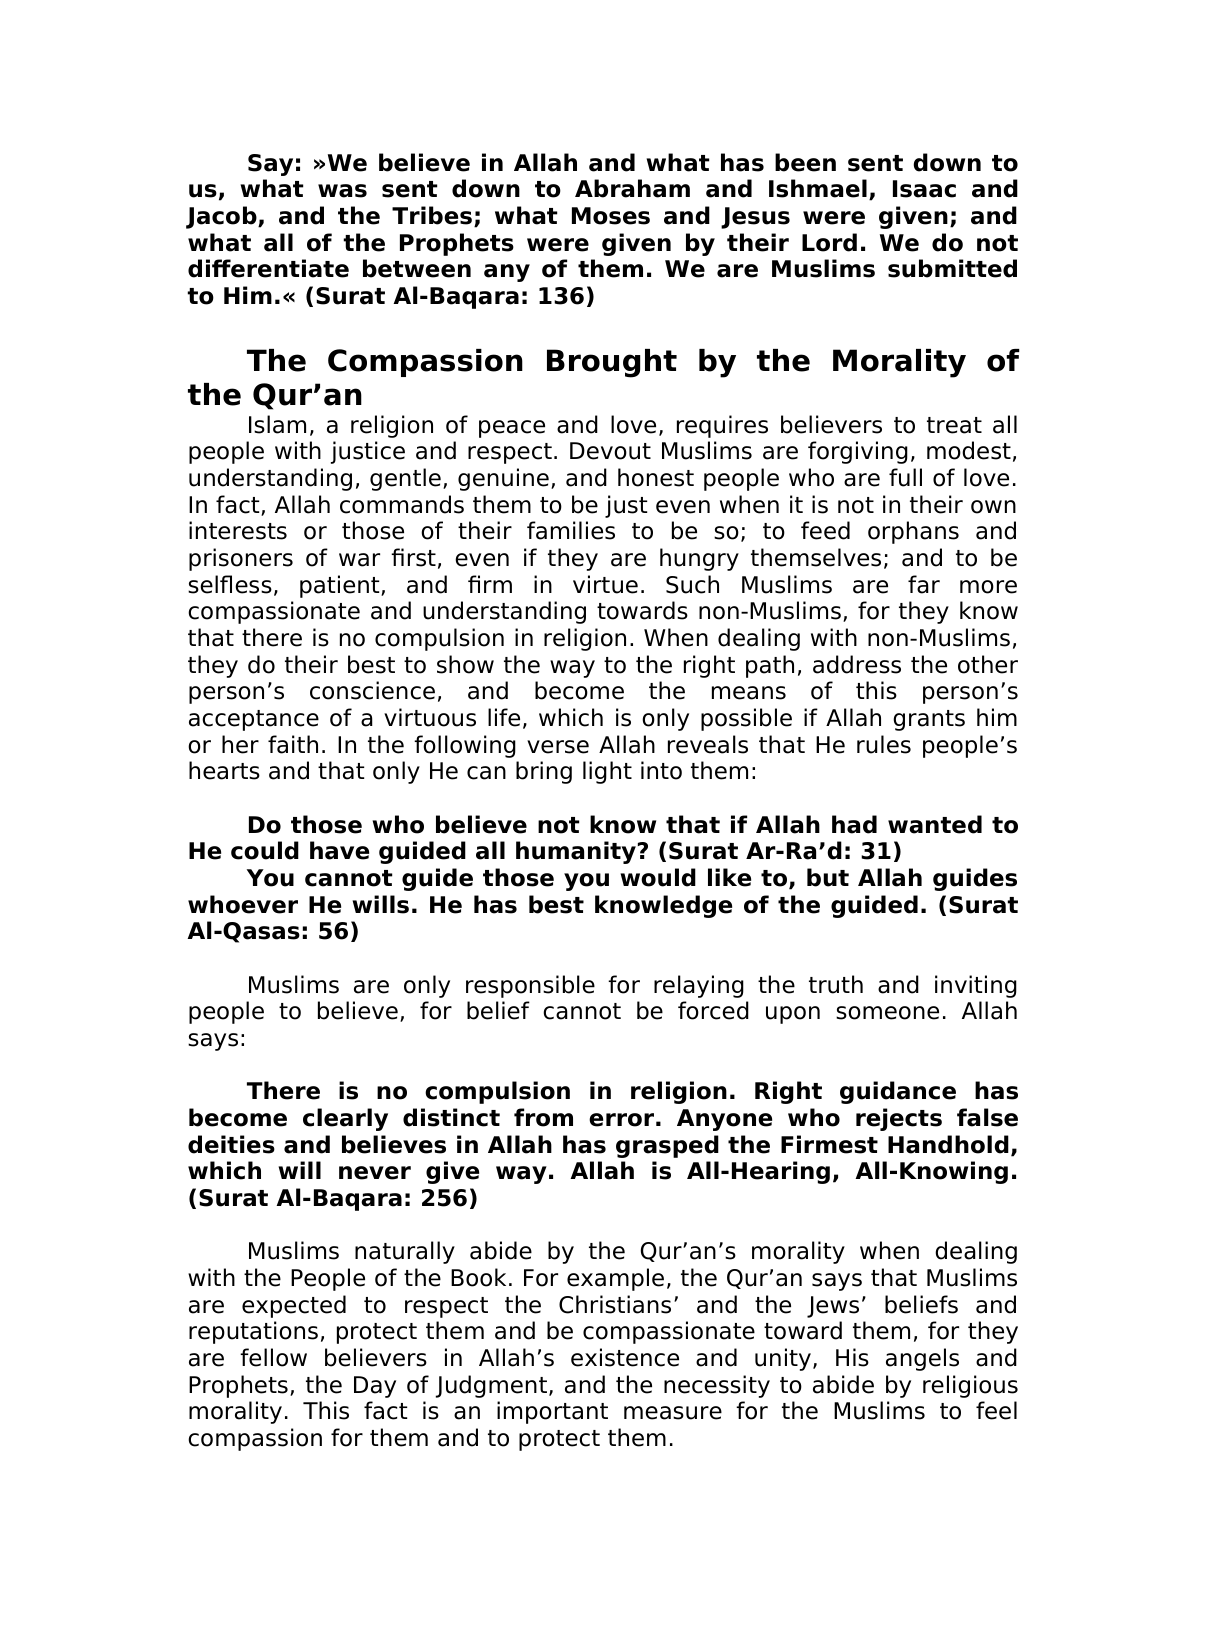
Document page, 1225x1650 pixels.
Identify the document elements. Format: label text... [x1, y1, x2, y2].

text Islam, a religion of peace and love, requires believers to treat all people with justice and respect. Devout Muslims are forgiving, modest, understanding, gentle, genuine, and honest people who are full of love. In fact, Allah commands them to be just even when it is not in their own interests or those of their families to be so; to feed orphans and prisoners of war first, even if they are hungry themselves; and to be selfless, patient, and firm in virtue. Such Muslims are far more compassionate and understanding towards non-Muslims, for they know that there is no compulsion in religion. When dealing with non-Muslims, they do their best to show the way to the right path, address the other person’s conscience, and become the means of this person’s acceptance of a virtuous life, which is only possible if Allah grants him or her faith. In the following verse Allah reveals that He rules people’s hearts and that only He can bring light into them: [187, 412, 1020, 785]
text Muslims are only responsible for relaying the truth and inviting people to believe, for belief cannot be forced upon someone. Allah says: [187, 972, 1020, 1052]
text Do those who believe not know that if Allah had wanted to He could have guided all humanity? (Surat Ar-Ra’d: 31) [187, 812, 1020, 865]
text The Compassion Brought by the Morality of the Qur’an [187, 344, 1020, 412]
text There is no compulsion in religion. Right guidance has become clearly distinct from error. Anyone who rejects false deities and believes in Allah has grasped the Firmest Handhold, which will never give way. Allah is All-Hearing, All-Knowing. (Surat Al-Baqara: 256) [187, 1078, 1020, 1212]
text Muslims naturally abide by the Qur’an’s morality when dealing with the People of the Book. For example, the Qur’an says that Muslims are expected to respect the Christians’ and the Jews’ beliefs and reputations, protect them and be compassionate toward them, for they are fellow believers in Allah’s existence and unity, His angels and Prophets, the Day of Judgment, and the necessity to abide by religious morality. This fact is an important measure for the Muslims to feel compassion for them and to protect them. [187, 1238, 1020, 1452]
text You cannot guide those you would like to, but Allah guides whoever He wills. He has best knowledge of the guided. (Surat Al-Qasas: 56) [187, 865, 1020, 945]
text Say: »We believe in Allah and what has been sent down to us, what was sent down to Abraham and Ishmael, Isaac and Jacob, and the Tribes; what Moses and Jesus were given; and what all of the Prophets were given by their Lord. We do not differentiate between any of them. We are Muslims submitted to Him.« (Surat Al-Baqara: 136) [187, 150, 1020, 310]
